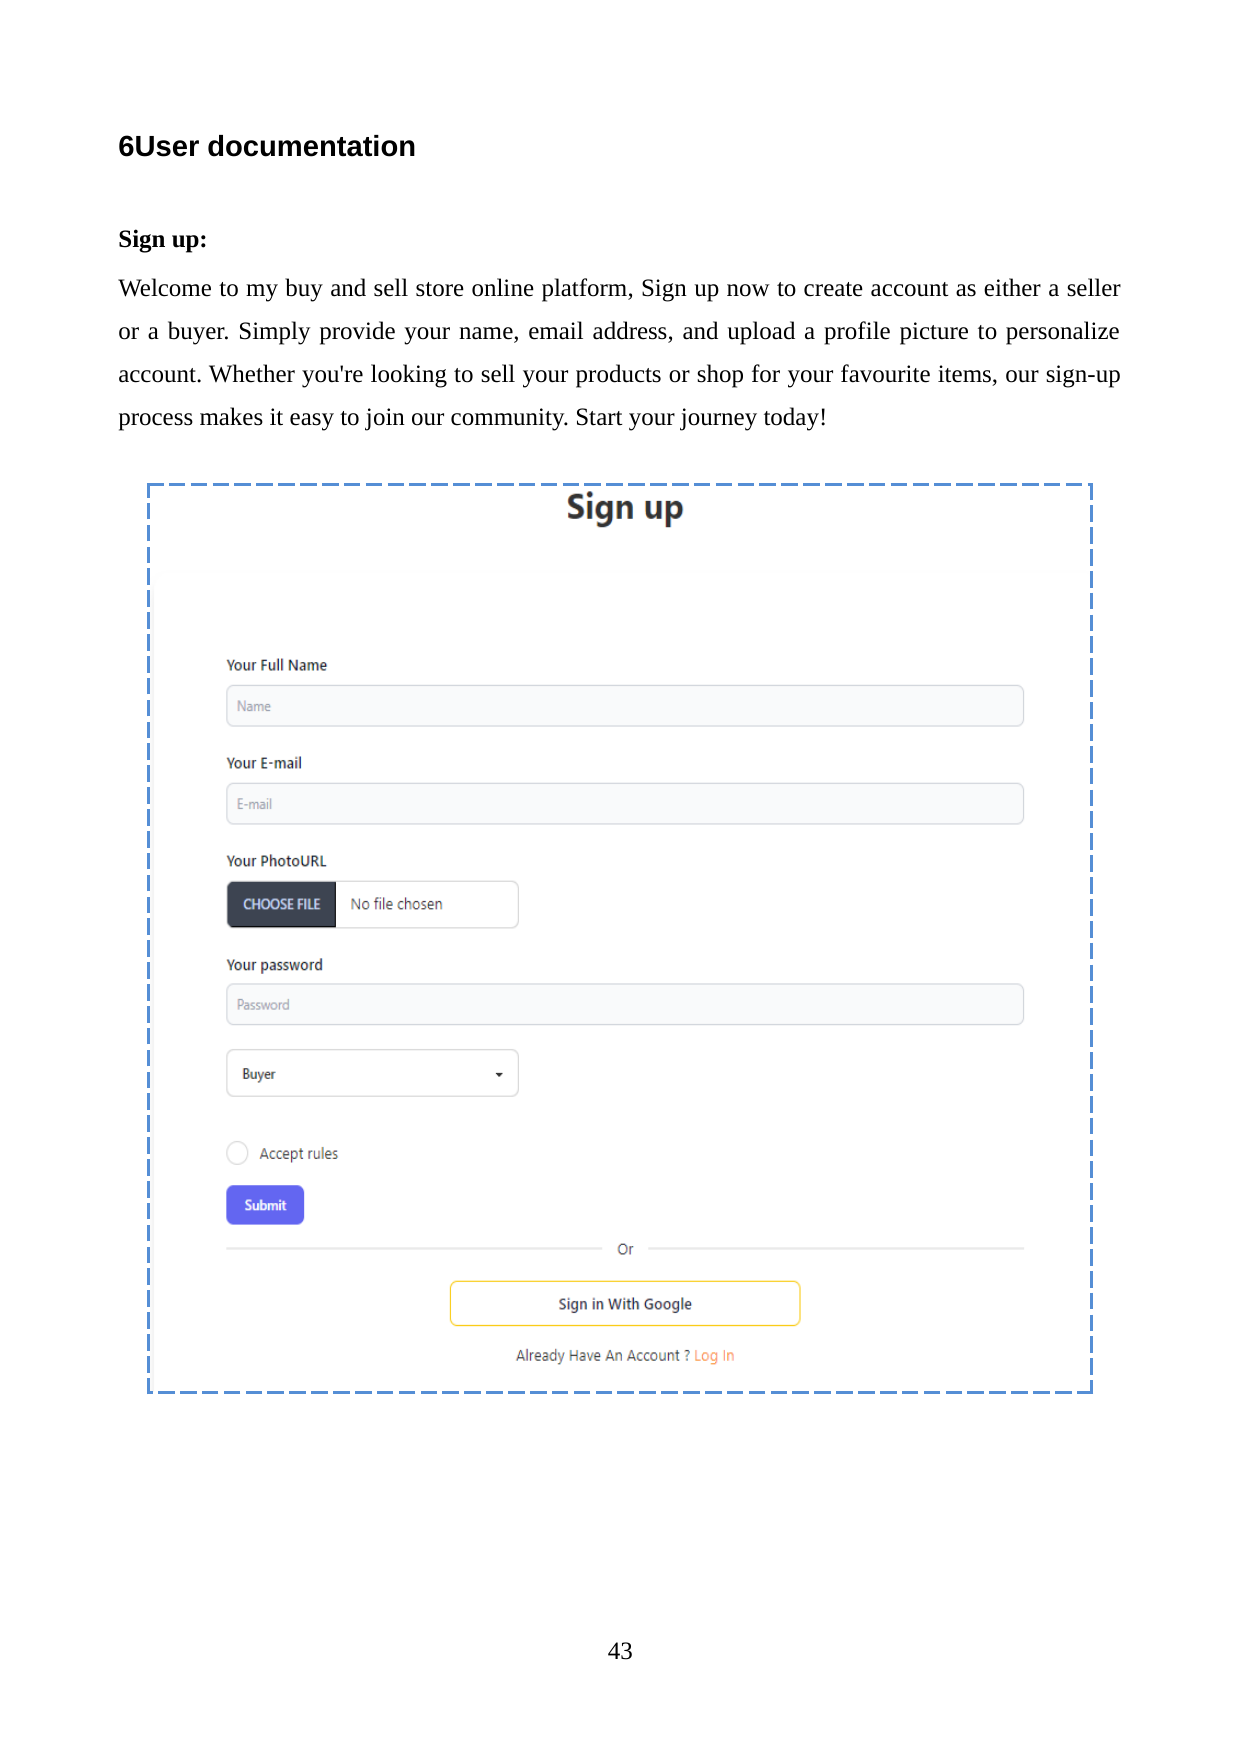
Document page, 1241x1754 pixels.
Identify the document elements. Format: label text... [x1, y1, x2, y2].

text Welcome to my buy and sell store online platform, Sign up now to create account as either a seller or a buyer. Simply provide your name, email address, and upload a profile picture to personalize account. Whether you're looking to sell your products or shop for your favourite items, our sign-up process makes it easy to join our community. Start your journey today! [118, 273, 1122, 431]
text Top of Form [118, 460, 1122, 1394]
subtitle User documentation [118, 129, 1122, 162]
text Sign up: [118, 224, 1122, 253]
